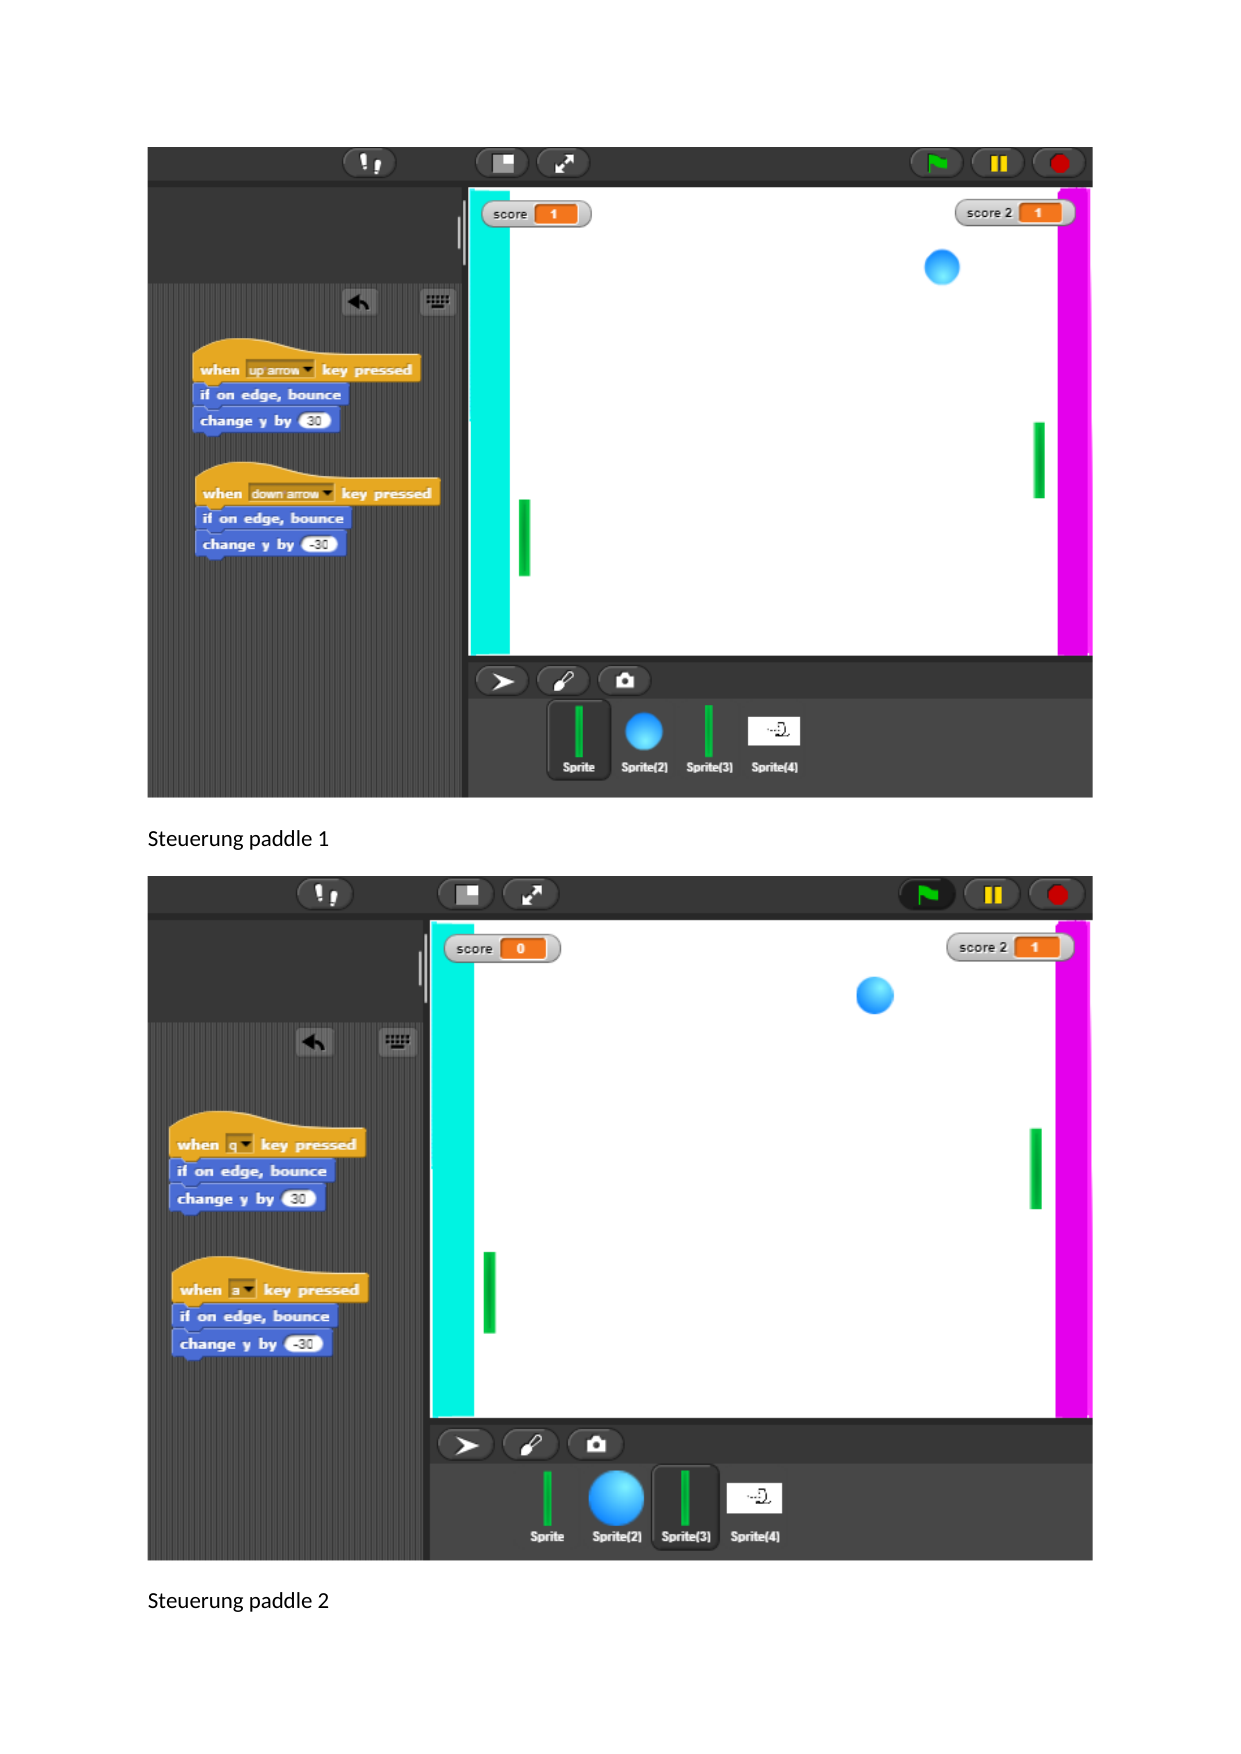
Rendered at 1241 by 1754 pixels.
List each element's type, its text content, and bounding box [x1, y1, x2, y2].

text Steuerung paddle 1 [148, 824, 1093, 852]
text Steuerung paddle 2 [148, 1586, 1093, 1614]
